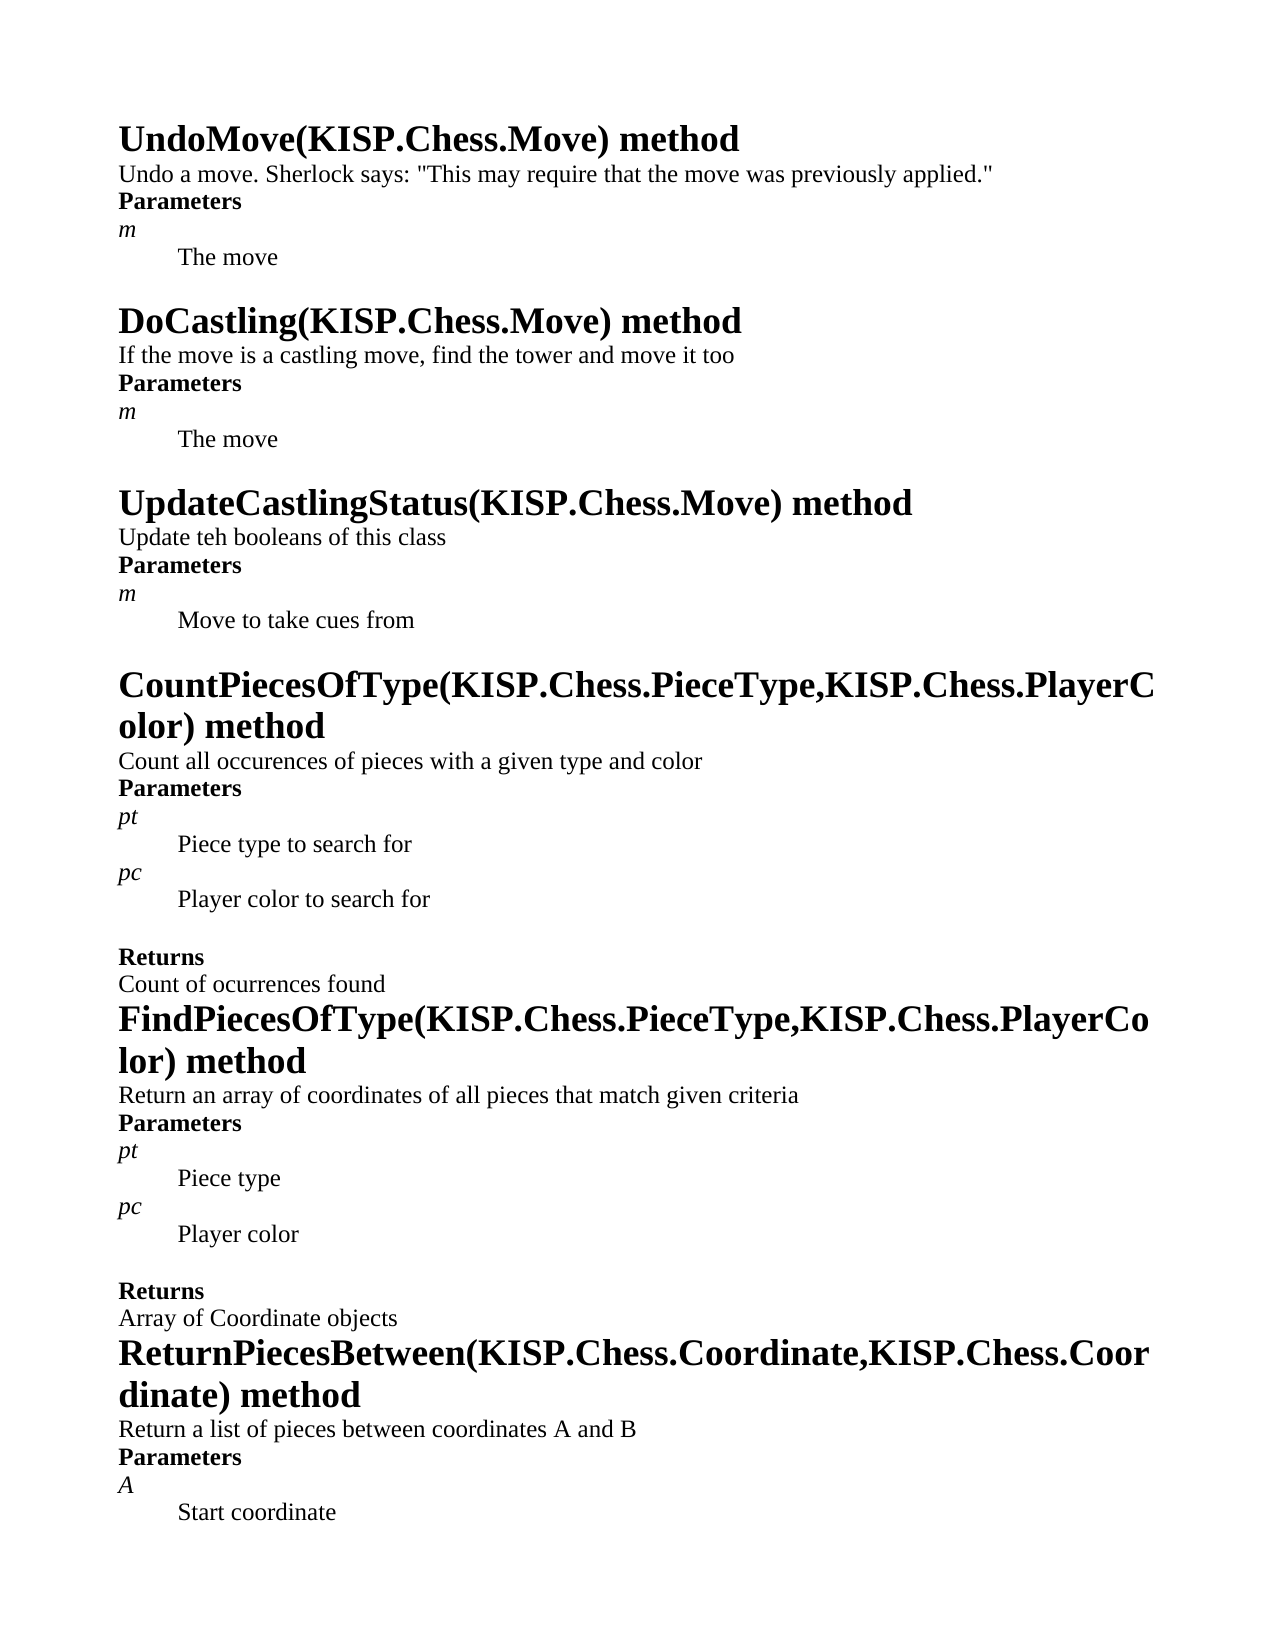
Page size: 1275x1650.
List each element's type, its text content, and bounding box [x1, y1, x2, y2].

text Count all occurences of pieces with a given type and color [118, 747, 1157, 774]
text Undo a move. Sherlock says: "This may require that the move was previously applied." [118, 160, 1157, 187]
subtitle UpdateCastlingStatus(KISP.Chess.Move) method [118, 482, 1157, 523]
subtitle Parameters [118, 187, 1157, 215]
subtitle FindPiecesOfType(KISP.Chess.PieceType,KISP.Chess.PlayerColor) method [118, 998, 1157, 1081]
subtitle Returns [118, 1277, 1157, 1304]
text Count of ocurrences found [118, 970, 1157, 998]
subtitle m [118, 397, 1157, 425]
subtitle Parameters [118, 551, 1157, 579]
text Update teh booleans of this class [118, 523, 1157, 551]
text Return an array of coordinates of all pieces that match given criteria [118, 1081, 1157, 1109]
list The move [177, 243, 1157, 271]
list Piece type to search for [177, 830, 1157, 858]
subtitle Parameters [118, 1443, 1157, 1471]
subtitle CountPiecesOfType(KISP.Chess.PieceType,KISP.Chess.PlayerColor) method [118, 664, 1157, 747]
subtitle m [118, 215, 1157, 243]
subtitle Returns [118, 943, 1157, 970]
subtitle m [118, 579, 1157, 607]
subtitle ReturnPiecesBetween(KISP.Chess.Coordinate,KISP.Chess.Coordinate) method [118, 1332, 1157, 1415]
subtitle pc [118, 1192, 1157, 1220]
subtitle UndoMove(KISP.Chess.Move) method [118, 118, 1157, 160]
text If the move is a castling move, find the tower and move it too [118, 342, 1157, 369]
subtitle Parameters [118, 369, 1157, 397]
subtitle Parameters [118, 774, 1157, 802]
subtitle pt [118, 1137, 1157, 1164]
list Player color [177, 1220, 1157, 1247]
subtitle pc [118, 858, 1157, 885]
subtitle A [118, 1471, 1157, 1498]
list Player color to search for [177, 885, 1157, 913]
list Start coordinate [177, 1498, 1157, 1526]
list Piece type [177, 1164, 1157, 1192]
text Array of Coordinate objects [118, 1304, 1157, 1332]
subtitle pt [118, 802, 1157, 830]
text Return a list of pieces between coordinates A and B [118, 1415, 1157, 1443]
subtitle Parameters [118, 1109, 1157, 1137]
list The move [177, 425, 1157, 452]
list Move to take cues from [177, 607, 1157, 634]
subtitle DoCastling(KISP.Chess.Move) method [118, 300, 1157, 342]
